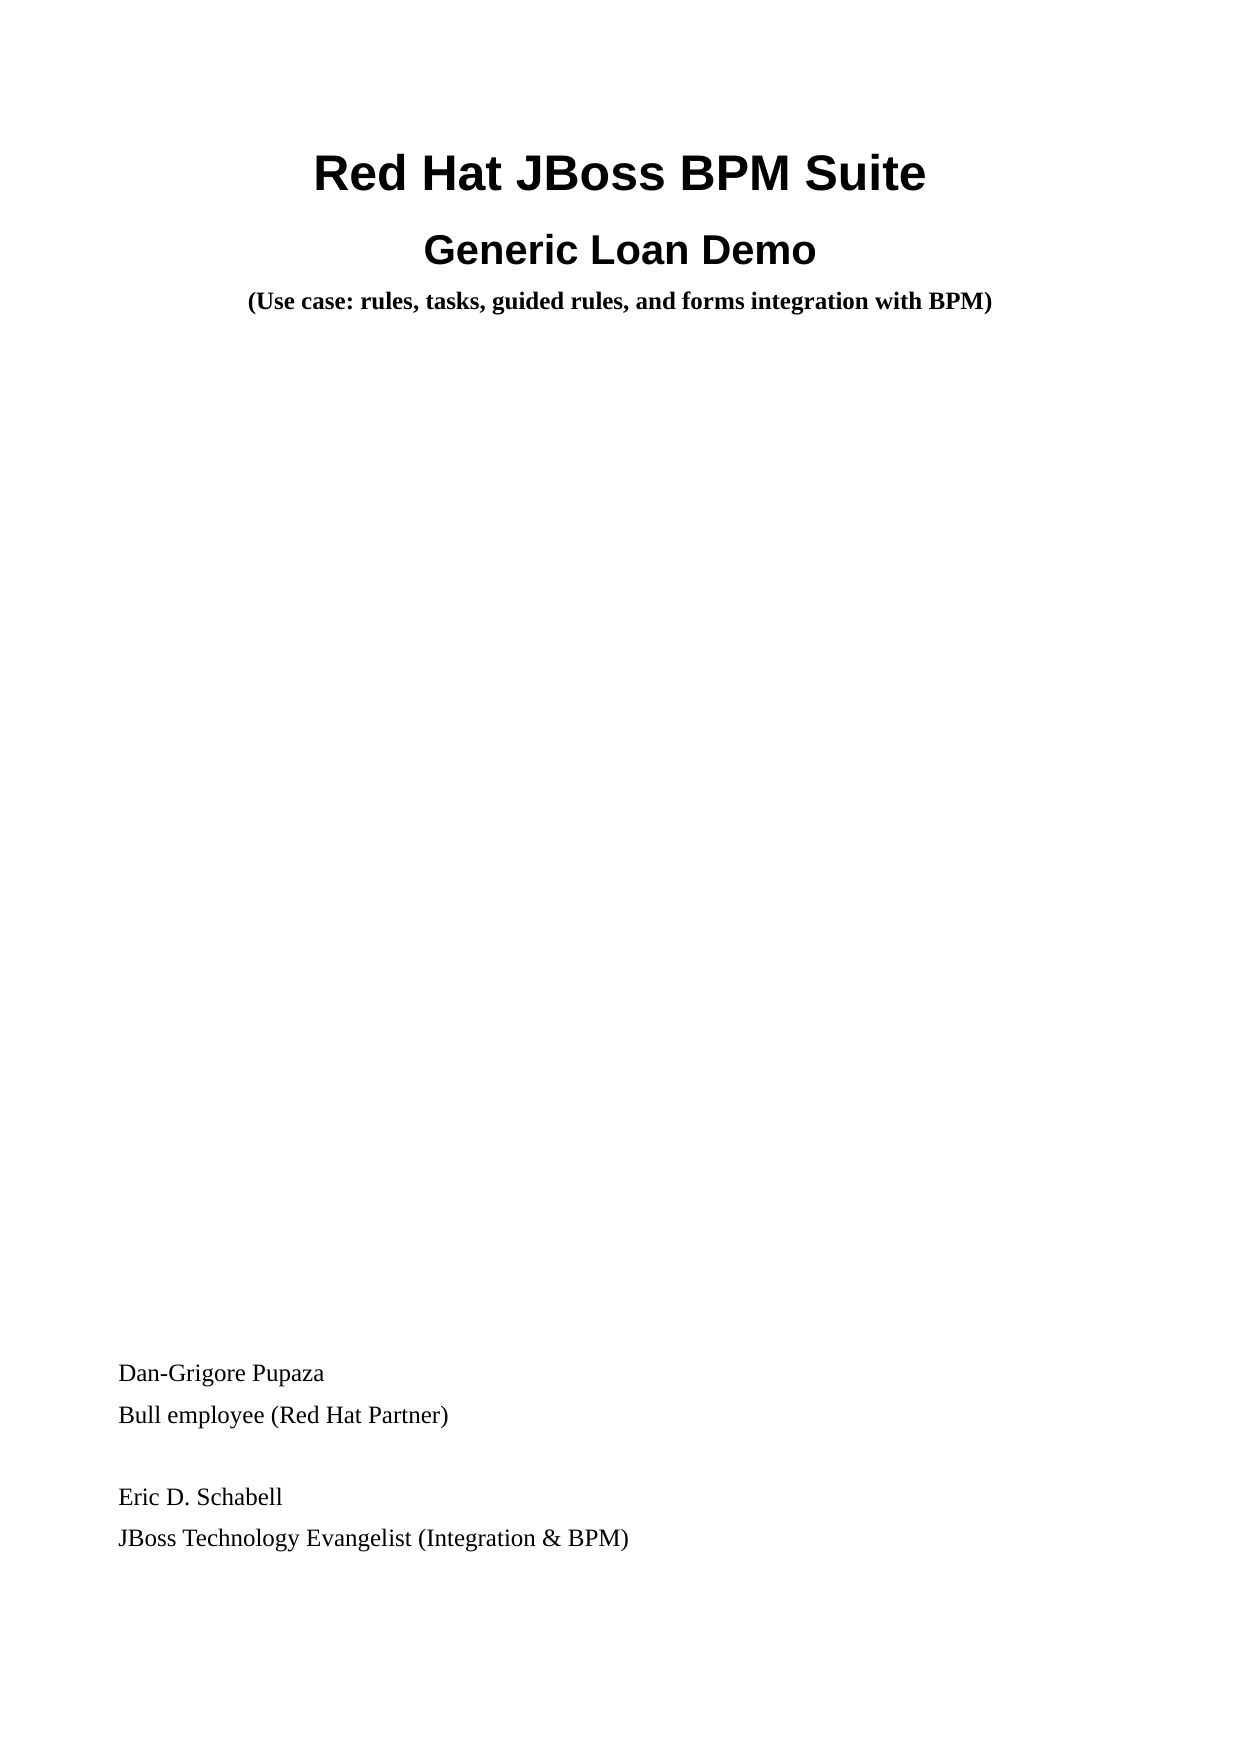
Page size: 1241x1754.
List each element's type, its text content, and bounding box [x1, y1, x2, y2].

text Bull employee (Red Hat Partner) [118, 1400, 1122, 1428]
text Eric D. Schabell [118, 1482, 1122, 1511]
text Dan-Grigore Pupaza [118, 1358, 1122, 1387]
text JBoss Technology Evangelist (Integration & BPM) [118, 1523, 1122, 1552]
subtitle Red Hat JBoss BPM Suite [118, 143, 1122, 201]
text (Use case: rules, tasks, guided rules, and forms integration with BPM) [118, 286, 1122, 315]
subtitle Generic Loan Demo [118, 226, 1122, 273]
